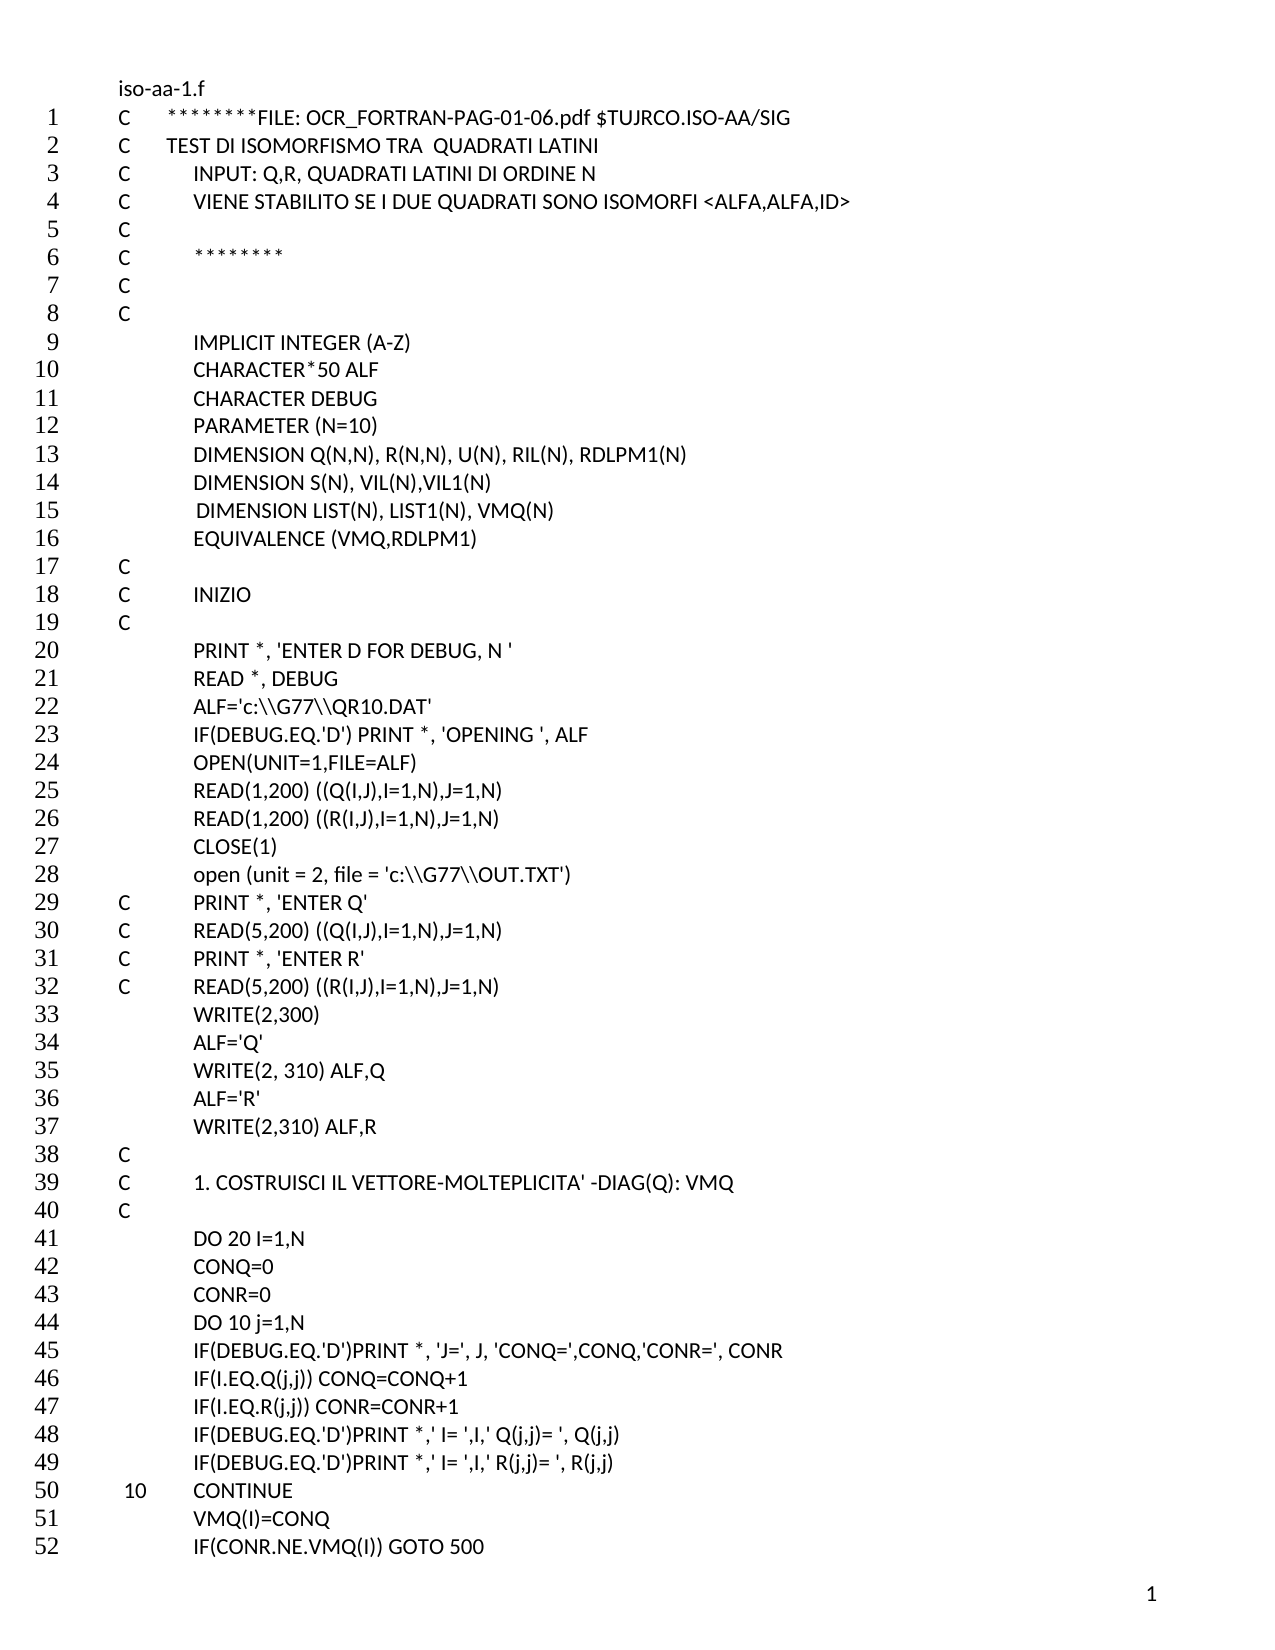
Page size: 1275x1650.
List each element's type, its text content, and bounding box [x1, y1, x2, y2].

text C [118, 216, 1157, 243]
text DIMENSION S(N), VIL(N),VIL1(N) [118, 468, 1157, 496]
text C [118, 299, 1157, 328]
text DIMENSION LIST(N), LIST1(N), VMQ(N) [118, 496, 1157, 524]
text C 1. COSTRUISCI IL VETTORE-MOLTEPLICITA' -DIAG(Q): VMQ [118, 1168, 1157, 1196]
text C INIZIO [118, 580, 1157, 608]
text C TEST DI ISOMORFISMO TRA QUADRATI LATINI [118, 131, 1157, 159]
text C [118, 1196, 1157, 1224]
text DO 20 I=1,N [118, 1224, 1157, 1252]
text C ******** [118, 243, 1157, 272]
text WRITE(2, 310) ALF,Q [118, 1056, 1157, 1084]
text WRITE(2,310) ALF,R [118, 1112, 1157, 1140]
text C [118, 552, 1157, 580]
text ALF='c:\\G77\\QR10.DAT' [118, 692, 1157, 720]
text IF(I.EQ.Q(j,j)) CONQ=CONQ+1 [118, 1364, 1157, 1392]
text C READ(5,200) ((R(I,J),I=1,N),J=1,N) [118, 972, 1157, 1000]
text ALF='R' [118, 1084, 1157, 1112]
text IF(DEBUG.EQ.'D') PRINT *, 'OPENING ', ALF [118, 720, 1157, 748]
text READ *, DEBUG [118, 664, 1157, 692]
text C VIENE STABILITO SE I DUE QUADRATI SONO ISOMORFI <ALFA,ALFA,ID> [118, 187, 1157, 216]
text READ(1,200) ((Q(I,J),I=1,N),J=1,N) [118, 776, 1157, 804]
text VMQ(I)=CONQ [118, 1504, 1157, 1532]
text C READ(5,200) ((Q(I,J),I=1,N),J=1,N) [118, 916, 1157, 944]
text PARAMETER (N=10) [118, 412, 1157, 440]
text CHARACTER DEBUG [118, 384, 1157, 412]
text CHARACTER*50 ALF [118, 356, 1157, 384]
text PRINT *, 'ENTER D FOR DEBUG, N ' [118, 636, 1157, 664]
text CONR=0 [118, 1280, 1157, 1308]
text IF(DEBUG.EQ.'D')PRINT *,' I= ',I,' R(j,j)= ', R(j,j) [192, 1448, 1157, 1476]
text WRITE(2,300) [118, 1000, 1157, 1028]
text IMPLICIT INTEGER (A-Z) [118, 328, 1157, 356]
text open (unit = 2, file = 'c:\\G77\\OUT.TXT') [118, 860, 1157, 888]
text CONQ=0 [118, 1252, 1157, 1280]
text 10 CONTINUE [118, 1476, 1157, 1504]
text C [118, 1140, 1157, 1168]
text C [118, 608, 1157, 636]
text C [118, 272, 1157, 299]
text READ(1,200) ((R(I,J),I=1,N),J=1,N) [118, 804, 1157, 832]
text DO 10 j=1,N [118, 1308, 1157, 1336]
text OPEN(UNIT=1,FILE=ALF) [118, 748, 1157, 776]
text C ********FILE: OCR_FORTRAN-PAG-01-06.pdf $TUJRCO.ISO-AA/SIG [118, 103, 1157, 131]
text CLOSE(1) [118, 832, 1157, 860]
text EQUIVALENCE (VMQ,RDLPM1) [118, 524, 1157, 552]
text IF(I.EQ.R(j,j)) CONR=CONR+1 [118, 1392, 1157, 1420]
text DIMENSION Q(N,N), R(N,N), U(N), RIL(N), RDLPM1(N) [118, 440, 1157, 468]
text IF(DEBUG.EQ.'D')PRINT *,' I= ',I,' Q(j,j)= ', Q(j,j) [118, 1420, 1157, 1448]
text ALF='Q' [118, 1028, 1157, 1056]
text C PRINT *, 'ENTER R' [118, 944, 1157, 972]
text IF(CONR.NE.VMQ(I)) GOTO 500 [118, 1532, 1157, 1561]
text IF(DEBUG.EQ.'D')PRINT *, 'J=', J, 'CONQ=',CONQ,'CONR=', CONR [118, 1336, 1157, 1364]
text C PRINT *, 'ENTER Q' [118, 888, 1157, 916]
text C INPUT: Q,R, QUADRATI LATINI DI ORDINE N [118, 159, 1157, 187]
